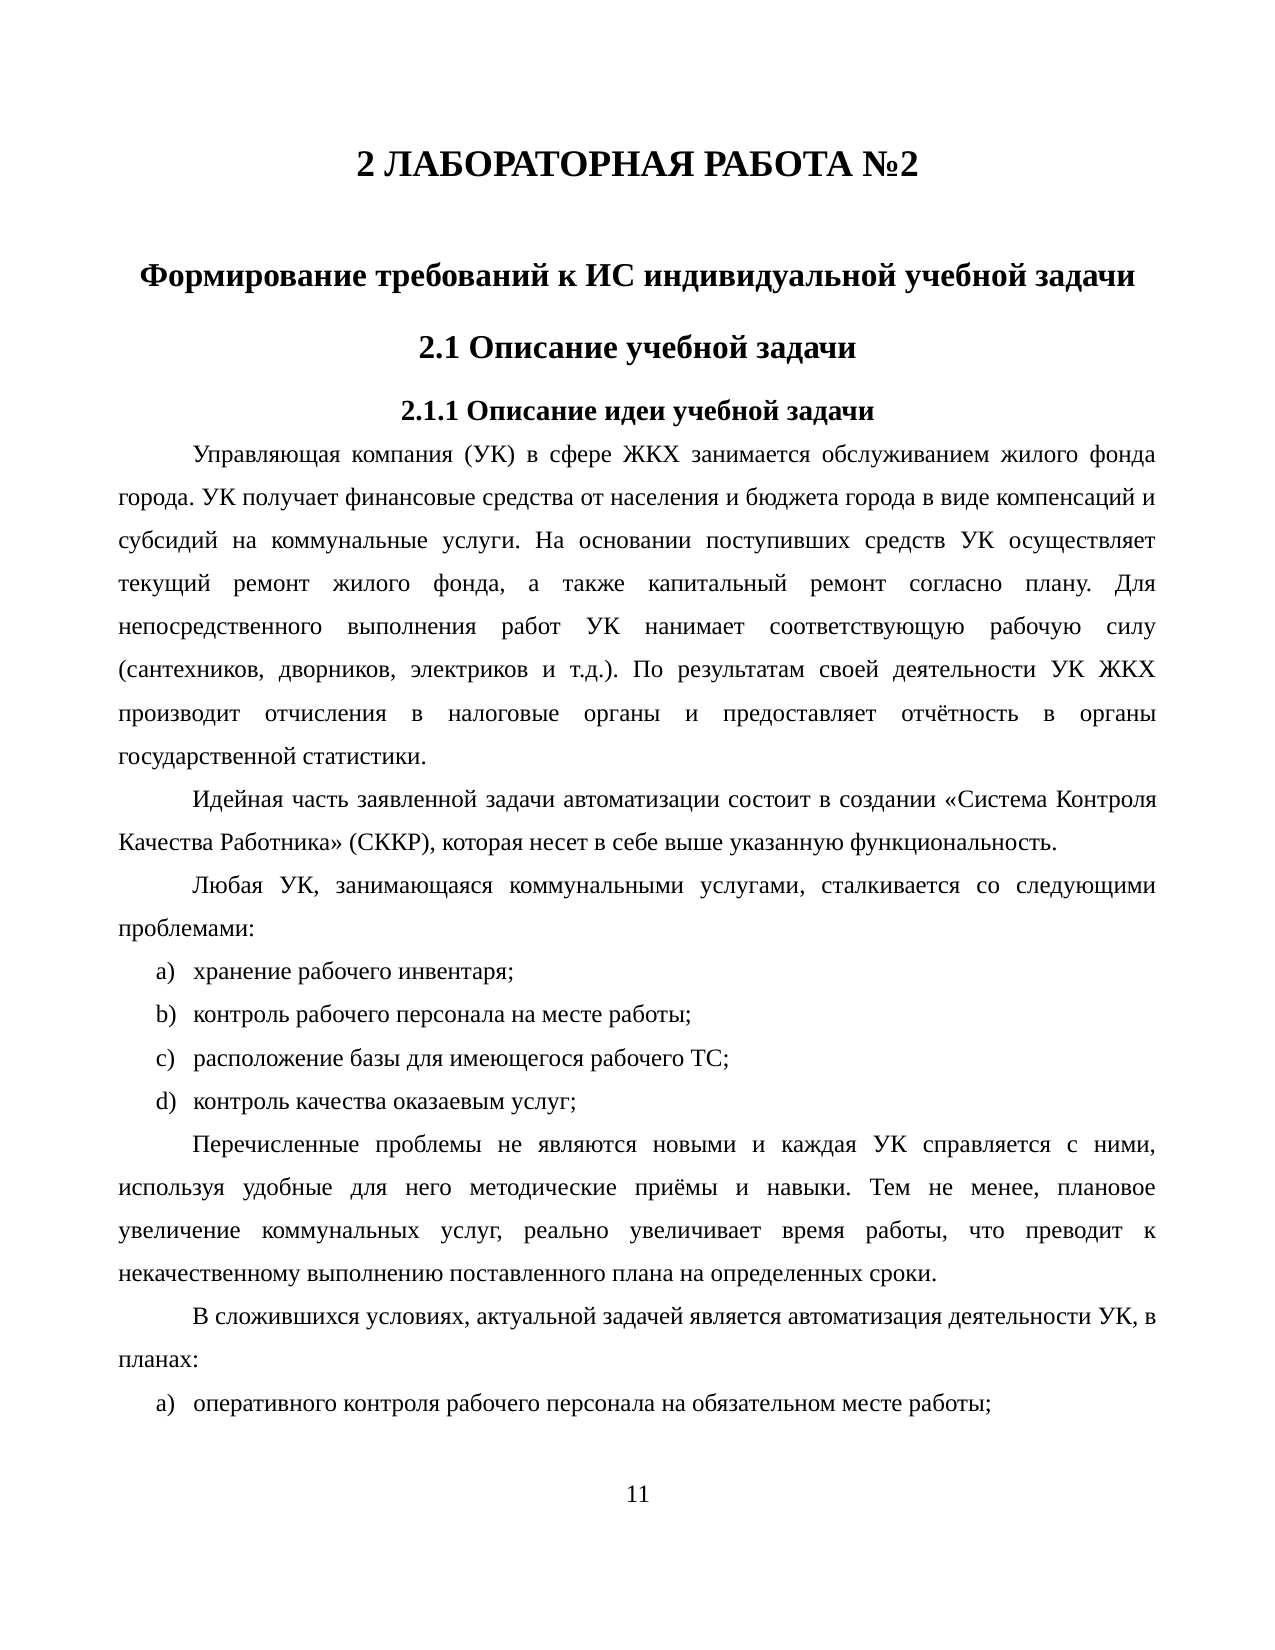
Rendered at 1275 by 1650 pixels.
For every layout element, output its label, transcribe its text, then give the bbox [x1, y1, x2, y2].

list хранение рабочего инвентаря; [156, 956, 1157, 985]
list контроль рабочего персонала на месте работы; [156, 999, 1157, 1028]
list расположение базы для имеющегося рабочего ТС; [156, 1043, 1157, 1071]
subtitle 2.1 Описание учебной задачи [118, 327, 1157, 366]
text Управляющая компания (УК) в сфере ЖКХ занимается обслуживанием жилого фонда города. УК получает финансовые средства от населения и бюджета города в виде компенсаций и субсидий на коммунальные услуги. На основании поступивших средств УК осуществляет текущий ремонт жилого фонда, а также капитальный ремонт согласно плану. Для непосредственного выполнения работ УК нанимает соответствующую рабочую силу (сантехников, дворников, электриков и т.д.). По результатам своей деятельности УК ЖКХ производит отчисления в налоговые органы и предоставляет отчётность в органы государственной статистики. [118, 439, 1157, 769]
text Идейная часть заявленной задачи автоматизации состоит в создании «Система Контроля Качества Работника» (СККР), которая несет в себе выше указанную функциональность. [118, 784, 1157, 856]
text В сложившихся условиях, актуальной задачей является автоматизация деятельности УК, в планах: [118, 1301, 1157, 1373]
text Перечисленные проблемы не являются новыми и каждая УК справляется с ними, используя удобные для него методические приёмы и навыки. Тем не менее, плановое увеличение коммунальных услуг, реально увеличивает время работы, что преводит к некачественному выполнению поставленного плана на определенных сроки. [118, 1129, 1157, 1287]
text Любая УК, занимающаяся коммунальными услугами, сталкивается со следующими проблемами: [118, 870, 1157, 942]
subtitle 2 ЛАБОРАТОРНАЯ РАБОТА №2 [118, 142, 1157, 185]
list контроль качества оказаевым услуг; [156, 1086, 1157, 1114]
list оперативного контроля рабочего персонала на обязательном месте работы; [156, 1388, 1157, 1416]
subtitle 2.1.1 Описание идеи учебной задачи [118, 393, 1157, 426]
subtitle Формирование требований к ИС индивидуальной учебной задачи [118, 256, 1157, 294]
